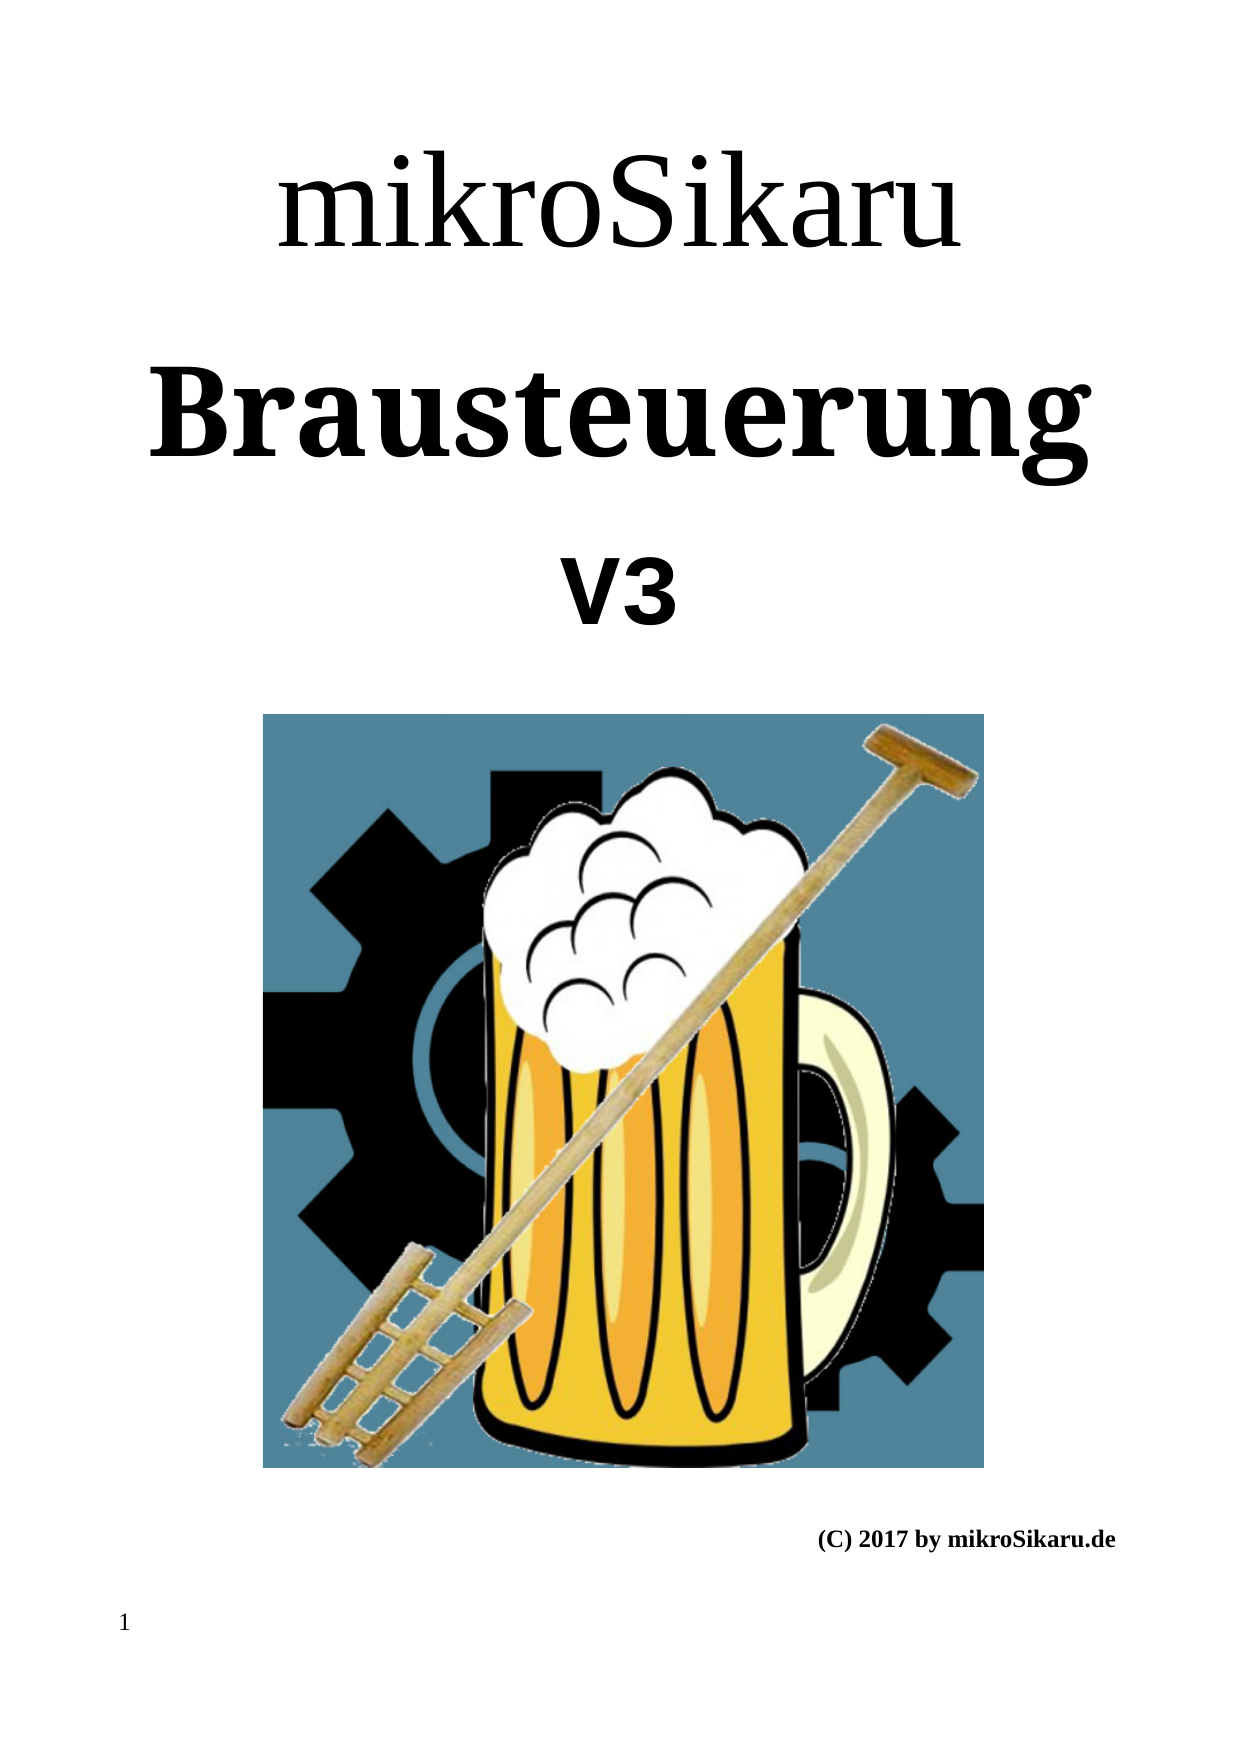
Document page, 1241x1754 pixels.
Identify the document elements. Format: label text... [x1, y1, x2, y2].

text Brausteuerung [118, 322, 1122, 493]
text V3 [118, 541, 1122, 655]
text mikroSikaru [118, 118, 1122, 276]
text (C) 2017 by mikroSikaru.de [118, 1524, 1122, 1553]
picture [262, 714, 984, 1468]
